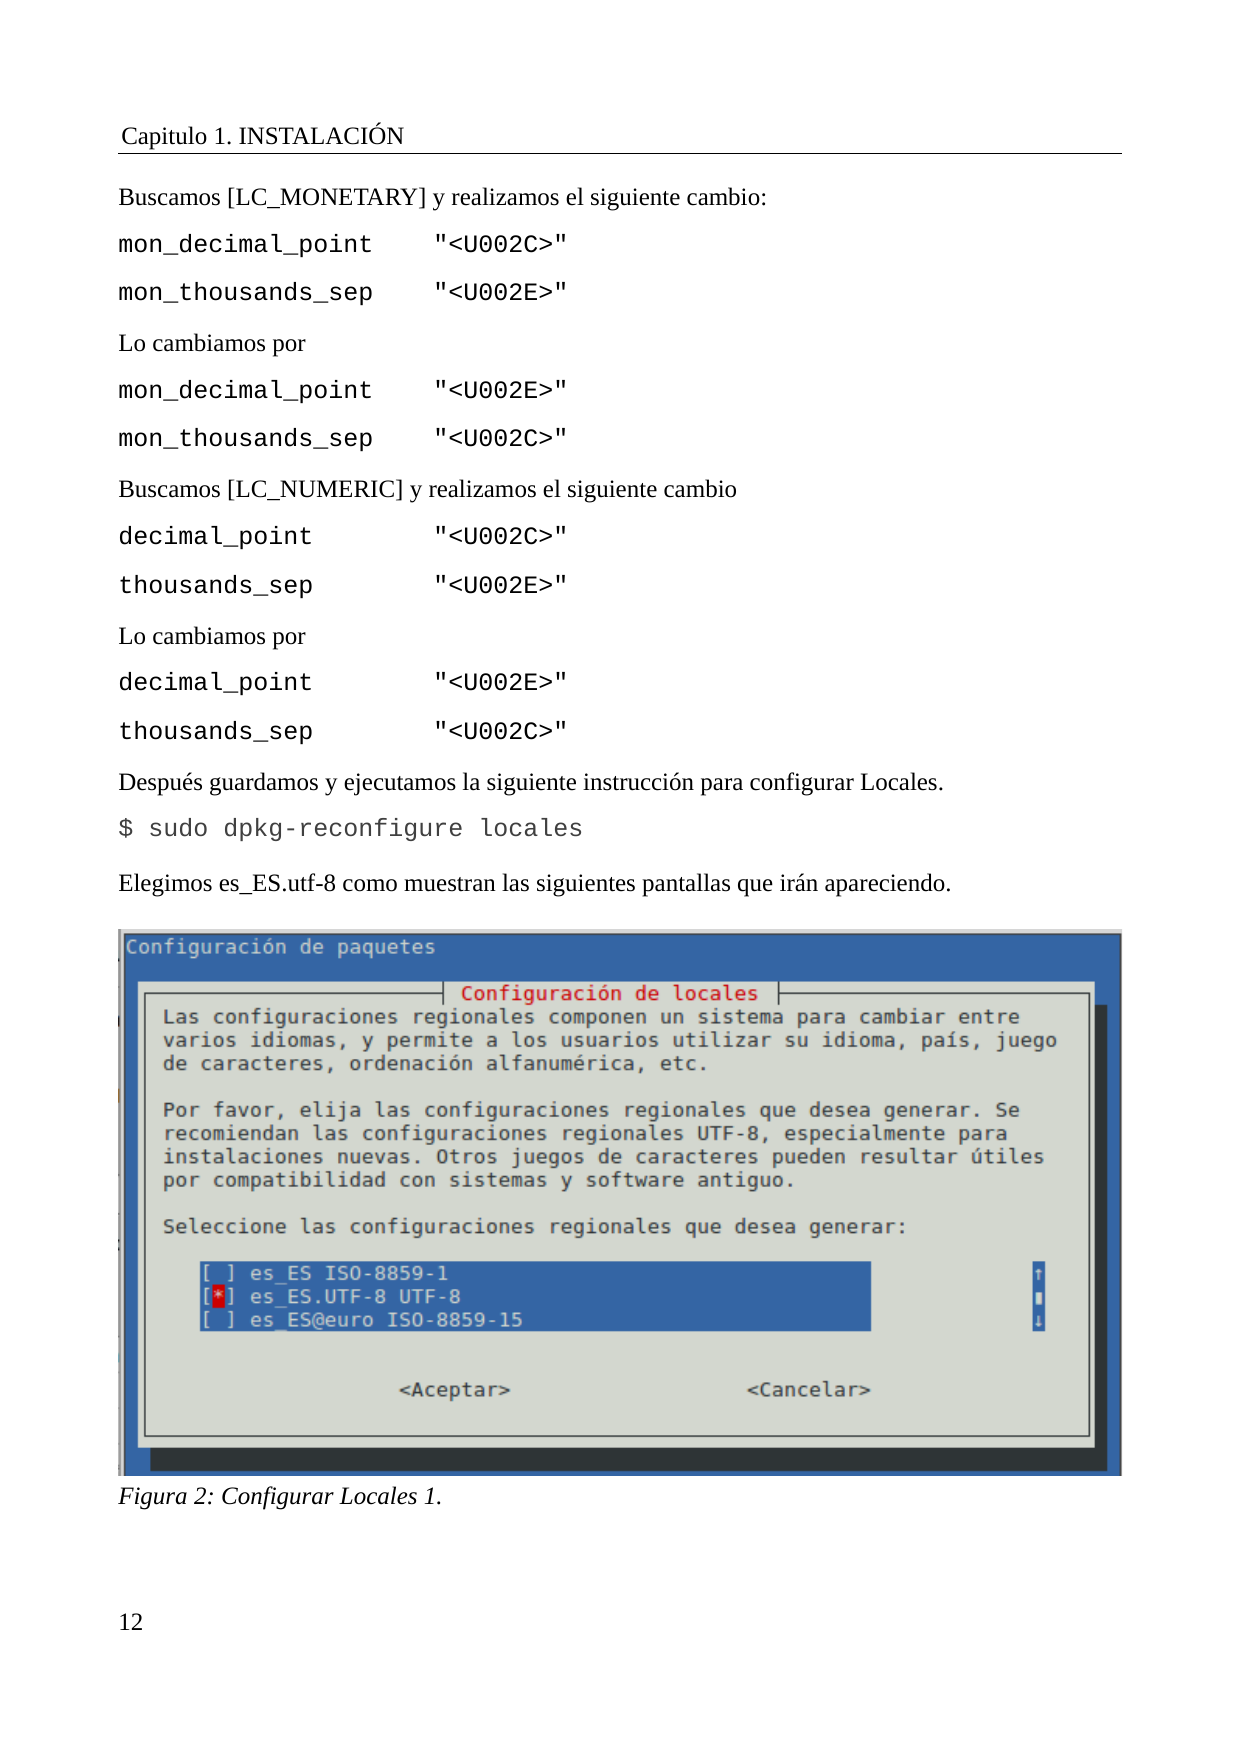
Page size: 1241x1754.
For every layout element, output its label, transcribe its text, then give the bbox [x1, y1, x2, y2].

text Buscamos [LC_MONETARY] y realizamos el siguiente cambio: [118, 182, 1122, 211]
text mon_decimal_point "<U002E>" [118, 377, 1122, 406]
text Después guardamos y ejecutamos la siguiente instrucción para configurar Locales. [118, 767, 1122, 796]
text thousands_sep "<U002C>" [118, 718, 1122, 747]
text mon_thousands_sep "<U002C>" [118, 426, 1122, 454]
picture [118, 929, 1123, 1476]
text thousands_sep "<U002E>" [118, 572, 1122, 601]
text Lo cambiamos por [118, 621, 1122, 649]
text decimal_point "<U002C>" [118, 524, 1122, 552]
text decimal_point "<U002E>" [118, 670, 1122, 698]
text Elegimos es_ES.utf-8 como muestran las siguientes pantallas que irán apareciendo. [118, 868, 1122, 897]
text mon_decimal_point "<U002C>" [118, 231, 1122, 260]
text Figura 2: Configurar Locales 1. [118, 1476, 1122, 1510]
text mon_thousands_sep "<U002E>" [118, 280, 1122, 308]
text Buscamos [LC_NUMERIC] y realizamos el siguiente cambio [118, 474, 1122, 503]
text Lo cambiamos por [118, 328, 1122, 357]
text $ sudo dpkg-reconfigure locales [118, 816, 1122, 844]
